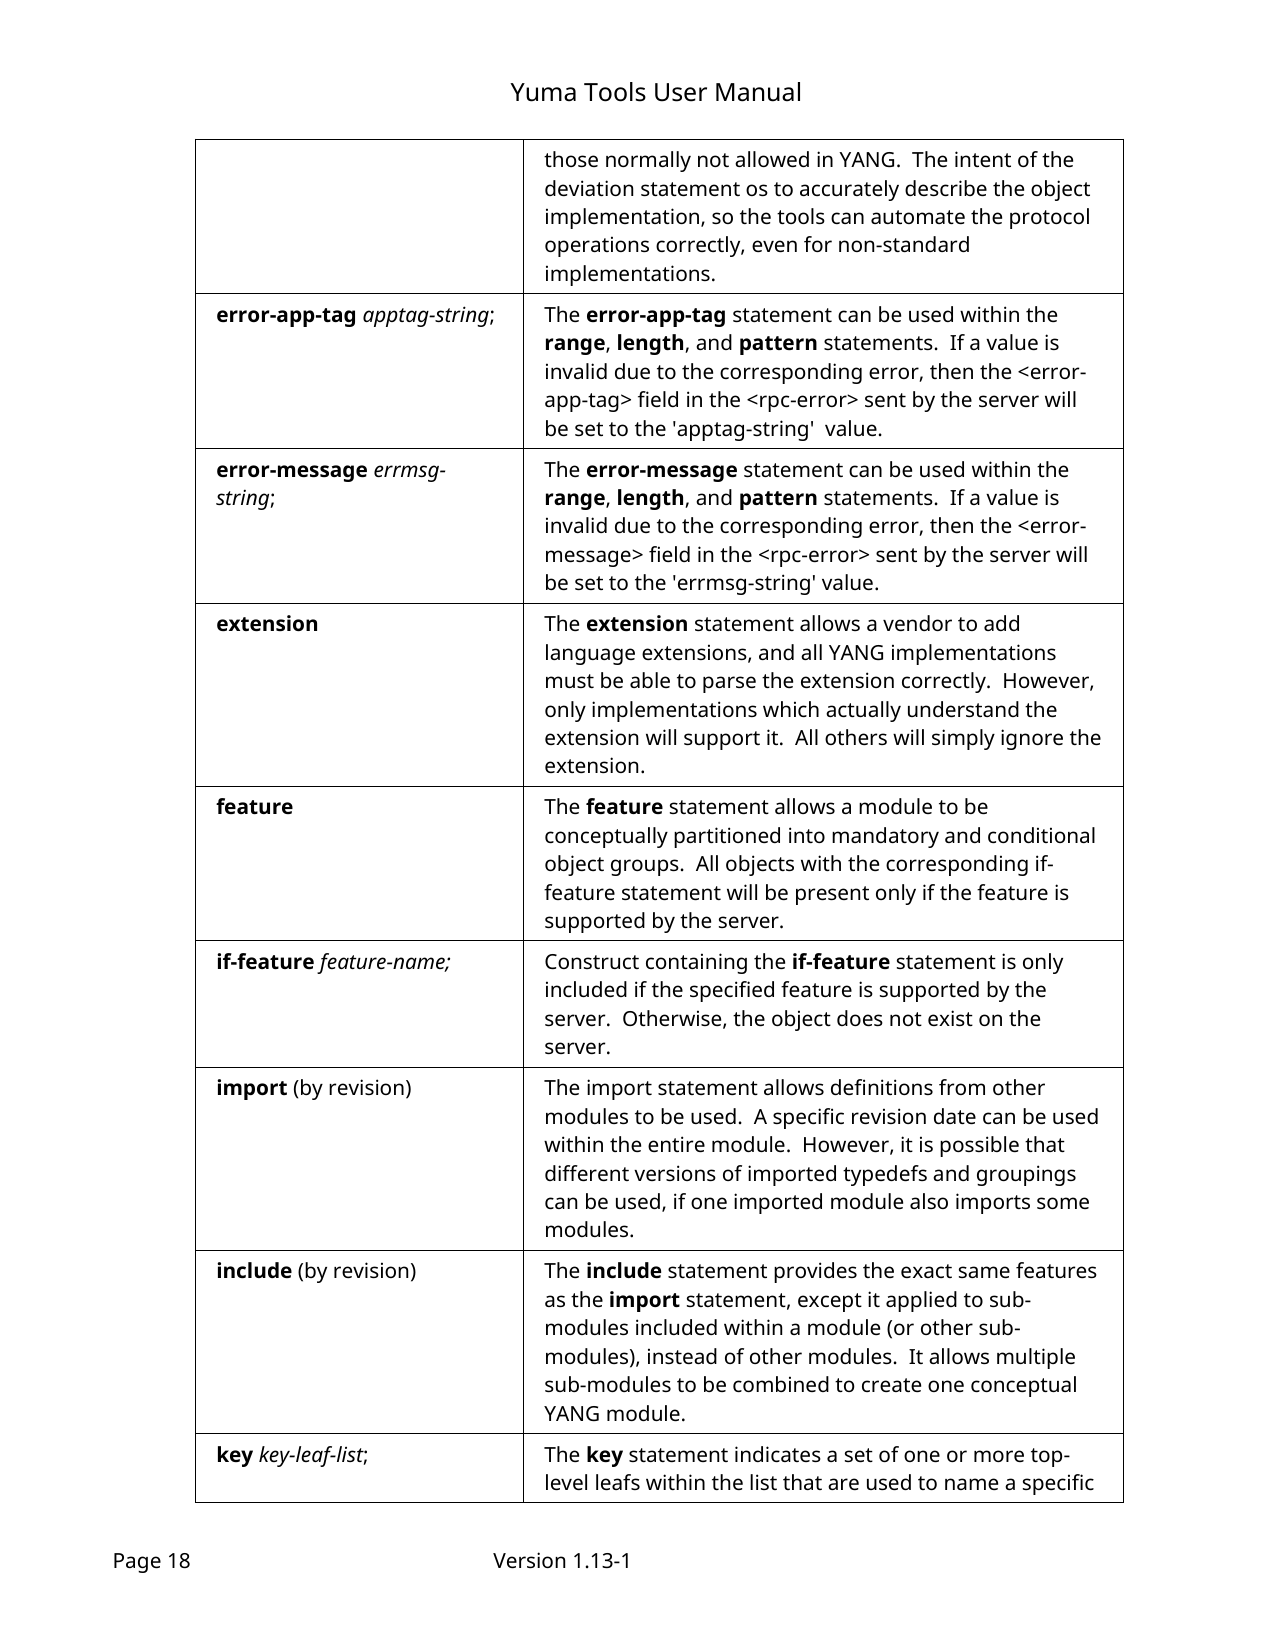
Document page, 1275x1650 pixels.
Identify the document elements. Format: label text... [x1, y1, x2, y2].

table_cell those normally not allowed in YANG. The intent of the deviation statement os to accurately describe the object implementation, so the tools can automate the protocol operations correctly, even for non-standard implementations. [524, 140, 1123, 293]
table_cell extension [196, 604, 523, 786]
table_cell The key statement indicates a set of one or more top-level leafs within the list that are used to name a specific [524, 1434, 1123, 1502]
table_cell The error-app-tag statement can be used within the range, length, and pattern statements. If a value is invalid due to the corresponding error, then the <error-app-tag> field in the <rpc-error> sent by the server will be set to the 'apptag-string' value. [524, 294, 1123, 448]
table_cell key key-leaf-list; [196, 1434, 523, 1502]
table_cell The feature statement allows a module to be conceptually partitioned into mandatory and conditional object groups. All objects with the corresponding if-feature statement will be present only if the feature is supported by the server. [524, 787, 1123, 940]
table_cell feature [196, 787, 523, 940]
table_cell The error-message statement can be used within the range, length, and pattern statements. If a value is invalid due to the corresponding error, then the <error-message> field in the <rpc-error> sent by the server will be set to the 'errmsg-string' value. [524, 449, 1123, 603]
table_cell [196, 140, 523, 293]
table_cell The include statement provides the exact same features as the import statement, except it applied to sub-modules included within a module (or other sub-modules), instead of other modules. It allows multiple sub-modules to be combined to create one conceptual YANG module. [524, 1251, 1123, 1433]
table_cell Construct containing the if-feature statement is only included if the specified feature is supported by the server. Otherwise, the object does not exist on the server. [524, 941, 1123, 1067]
table_cell include (by revision) [196, 1251, 523, 1433]
table_cell The extension statement allows a vendor to add language extensions, and all YANG implementations must be able to parse the extension correctly. However, only implementations which actually understand the extension will support it. All others will simply ignore the extension. [524, 604, 1123, 786]
table_cell The import statement allows definitions from other modules to be used. A specific revision date can be used within the entire module. However, it is possible that different versions of imported typedefs and groupings can be used, if one imported module also imports some modules. [524, 1068, 1123, 1250]
table_cell error-message errmsg-string; [196, 449, 523, 603]
table_cell import (by revision) [196, 1068, 523, 1250]
table_cell if-feature feature-name; [196, 941, 523, 1067]
table_cell error-app-tag apptag-string; [196, 294, 523, 448]
